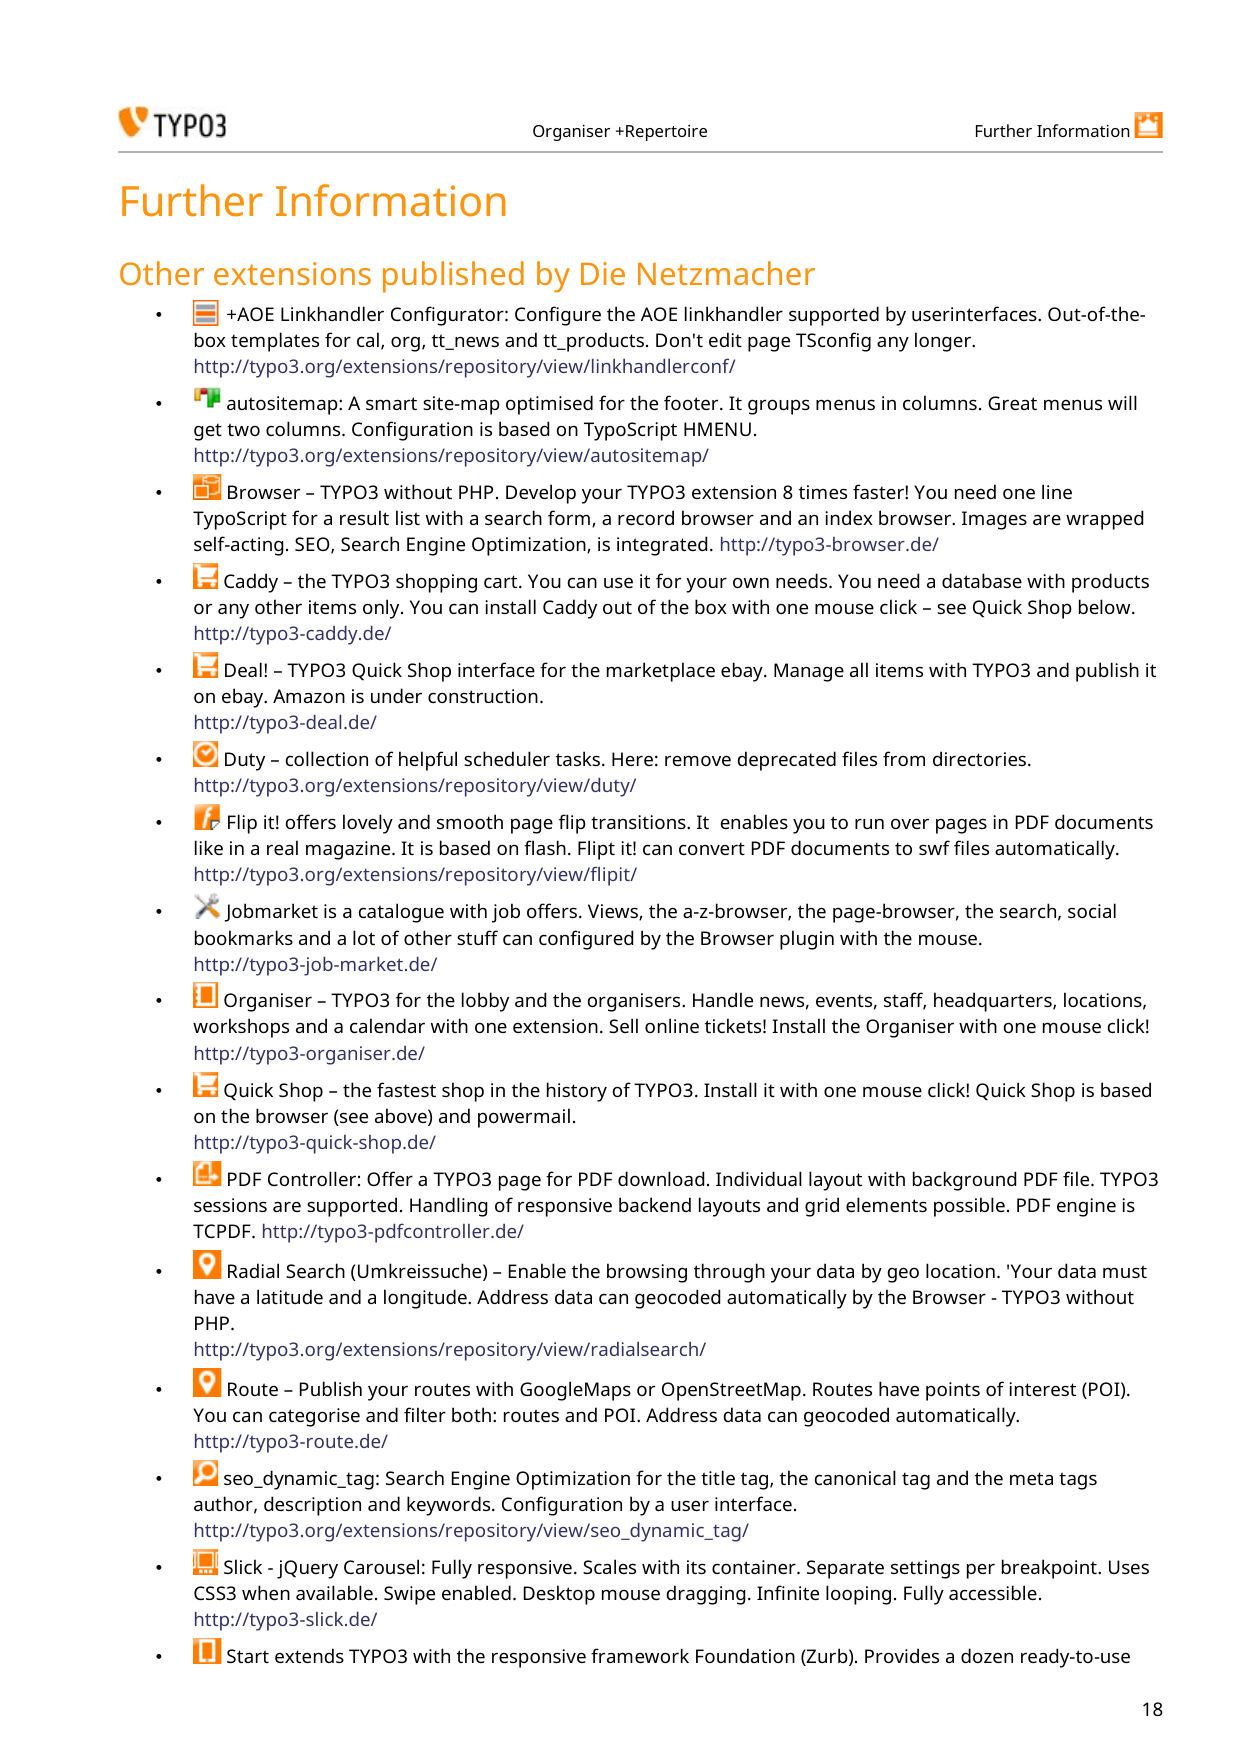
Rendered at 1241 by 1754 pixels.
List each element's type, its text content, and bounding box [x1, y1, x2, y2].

picture [193, 1072, 219, 1097]
list Slick - jQuery Carousel: Fully responsive. Scales with its container. Separate settings per breakpoint. Uses CSS3 when available. Swipe enabled. Desktop mouse dragging. Infinite looping. Fully accessible. http://typo3-slick.de/ [156, 1549, 1163, 1632]
picture [193, 652, 219, 678]
list Flip it! offers lovely and smooth page flip transitions. It enables you to run over pages in PDF documents like in a real magazine. It is based on flash. Flipt it! can convert PDF documents to swf files automatically. http://typo3.org/extensions/repository/view/flipit/ [156, 805, 1163, 887]
subtitle Other extensions published by Die Netzmacher [118, 252, 1163, 295]
list Radial Search (Umkreissuche) – Enable the browsing through your data by geo location. 'Your data must have a latitude and a longitude. Address data can geocoded automatically by the Browser - TYPO3 without PHP. http://typo3.org/extensions/repository/view/radialsearch/ [156, 1250, 1163, 1362]
picture [193, 1161, 222, 1186]
list +AOE Linkhandler Configurator: Configure the AOE linkhandler supported by userinterfaces. Out-of-the-box templates for cal, org, tt_news and tt_products. Don't edit page TSconfig any longer. http://typo3.org/extensions/repository/view/linkhandlerconf/ [156, 301, 1163, 379]
list Jobmarket is a catalogue with job offers. Views, the a-z-browser, the page-browser, the search, social bookmarks and a lot of other stuff can configured by the Browser plugin with the mouse. http://typo3-job-market.de/ [156, 894, 1163, 976]
picture [193, 1368, 222, 1397]
picture [193, 893, 222, 919]
list seo_dynamic_tag: Search Engine Optimization for the title tag, the canonical tag and the meta tags author, description and keywords. Configuration by a user interface. http://typo3.org/extensions/repository/view/seo_dynamic_tag/ [156, 1461, 1163, 1543]
list autositemap: A smart site-map optimised for the footer. It groups menus in columns. Great menus will get two columns. Configuration is based on TypoScript HMENU. http://typo3.org/extensions/repository/view/autositemap/ [156, 386, 1163, 468]
list PDF Controller: Offer a TYPO3 page for PDF download. Individual layout with background PDF file. TYPO3 sessions are supported. Handling of responsive backend layouts and grid elements possible. PDF engine is TCPDF. http://typo3-pdfcontroller.de/ [156, 1161, 1163, 1244]
list Deal! – TYPO3 Quick Shop interface for the marketplace ebay. Manage all items with TYPO3 and publish it on ebay. Amazon is under construction. http://typo3-deal.de/ [156, 653, 1163, 735]
picture [193, 300, 222, 326]
picture [193, 1250, 222, 1279]
picture [193, 982, 219, 1008]
list Quick Shop – the fastest shop in the history of TYPO3. Install it with one mouse click! Quick Shop is based on the browser (see above) and powermail. http://typo3-quick-shop.de/ [156, 1072, 1163, 1154]
picture [193, 804, 222, 830]
picture [118, 106, 227, 138]
picture [193, 1460, 219, 1486]
picture [193, 385, 222, 411]
list Caddy – the TYPO3 shopping cart. You can use it for your own needs. You need a database with products or any other items only. You can install Caddy out of the box with one mouse click – see Quick Shop below. http://typo3-caddy.de/ [156, 564, 1163, 646]
picture [193, 741, 219, 767]
picture [193, 474, 222, 500]
picture [193, 1549, 219, 1575]
list Route – Publish your routes with GoogleMaps or OpenStreetMap. Routes have points of interest (POI). You can categorise and filter both: routes and POI. Address data can geocoded automatically. http://typo3-route.de/ [156, 1368, 1163, 1454]
picture [193, 1638, 222, 1664]
list Start extends TYPO3 with the responsive framework Foundation (Zurb). Provides a dozen ready-to-use [156, 1639, 1163, 1669]
list Browser – TYPO3 without PHP. Develop your TYPO3 extension 8 times faster! You need one line TypoScript for a result list with a search form, a record browser and an index browser. Images are wrapped self-acting. SEO, Search Engine Optimization, is integrated. http://typo3-browser.de/ [156, 474, 1163, 557]
subtitle Further Information [118, 172, 1163, 229]
picture [1134, 112, 1163, 138]
picture [193, 563, 219, 589]
list Organiser – TYPO3 for the lobby and the organisers. Handle news, events, staff, headquarters, locations, workshops and a calendar with one extension. Sell online tickets! Install the Organiser with one mouse click! http://typo3-organiser.de/ [156, 983, 1163, 1066]
list Duty – collection of helpful scheduler tasks. Here: remove deprecated files from directories. http://typo3.org/extensions/repository/view/duty/ [156, 742, 1163, 798]
